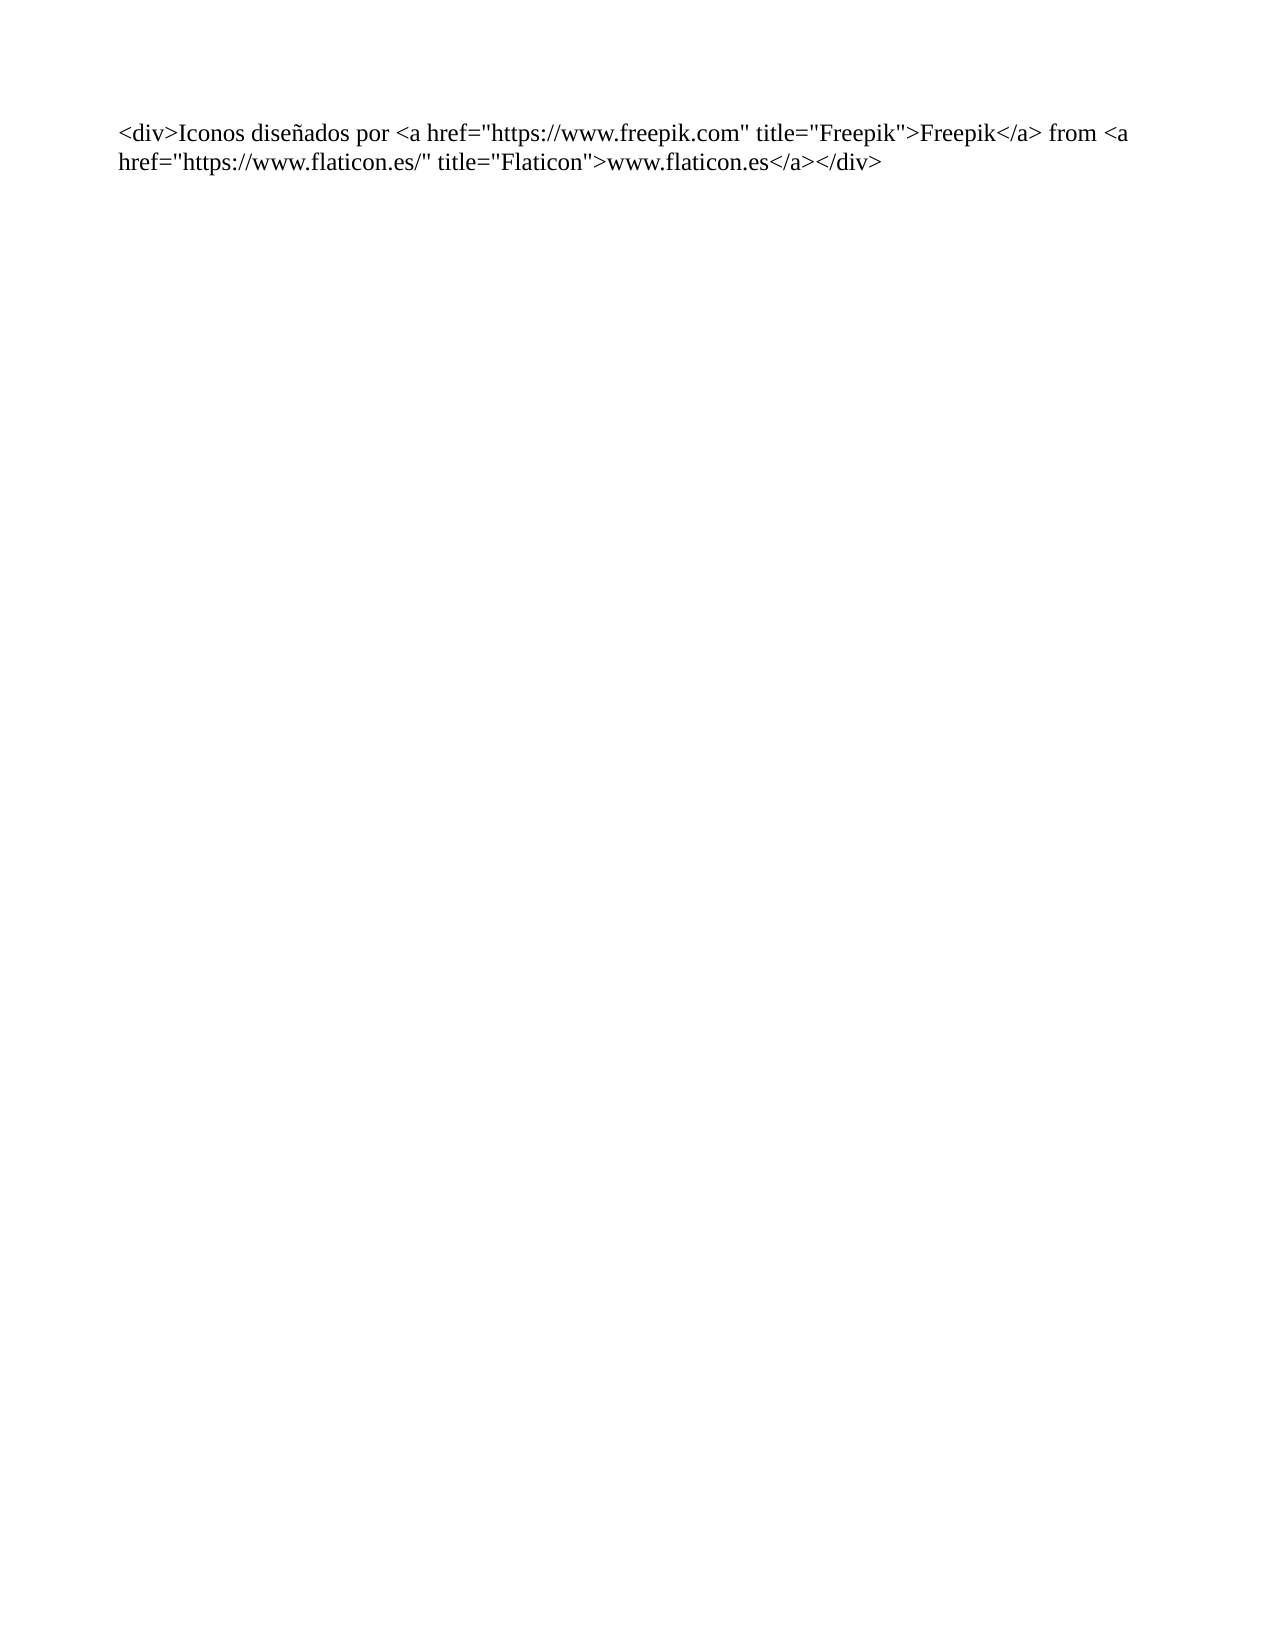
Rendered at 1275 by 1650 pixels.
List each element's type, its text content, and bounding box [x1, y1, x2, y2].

text <div>Iconos diseñados por <a href="https://www.freepik.com" title="Freepik">Freepik</a> from <a href="https://www.flaticon.es/" title="Flaticon">www.flaticon.es</a></div> [118, 118, 1157, 176]
